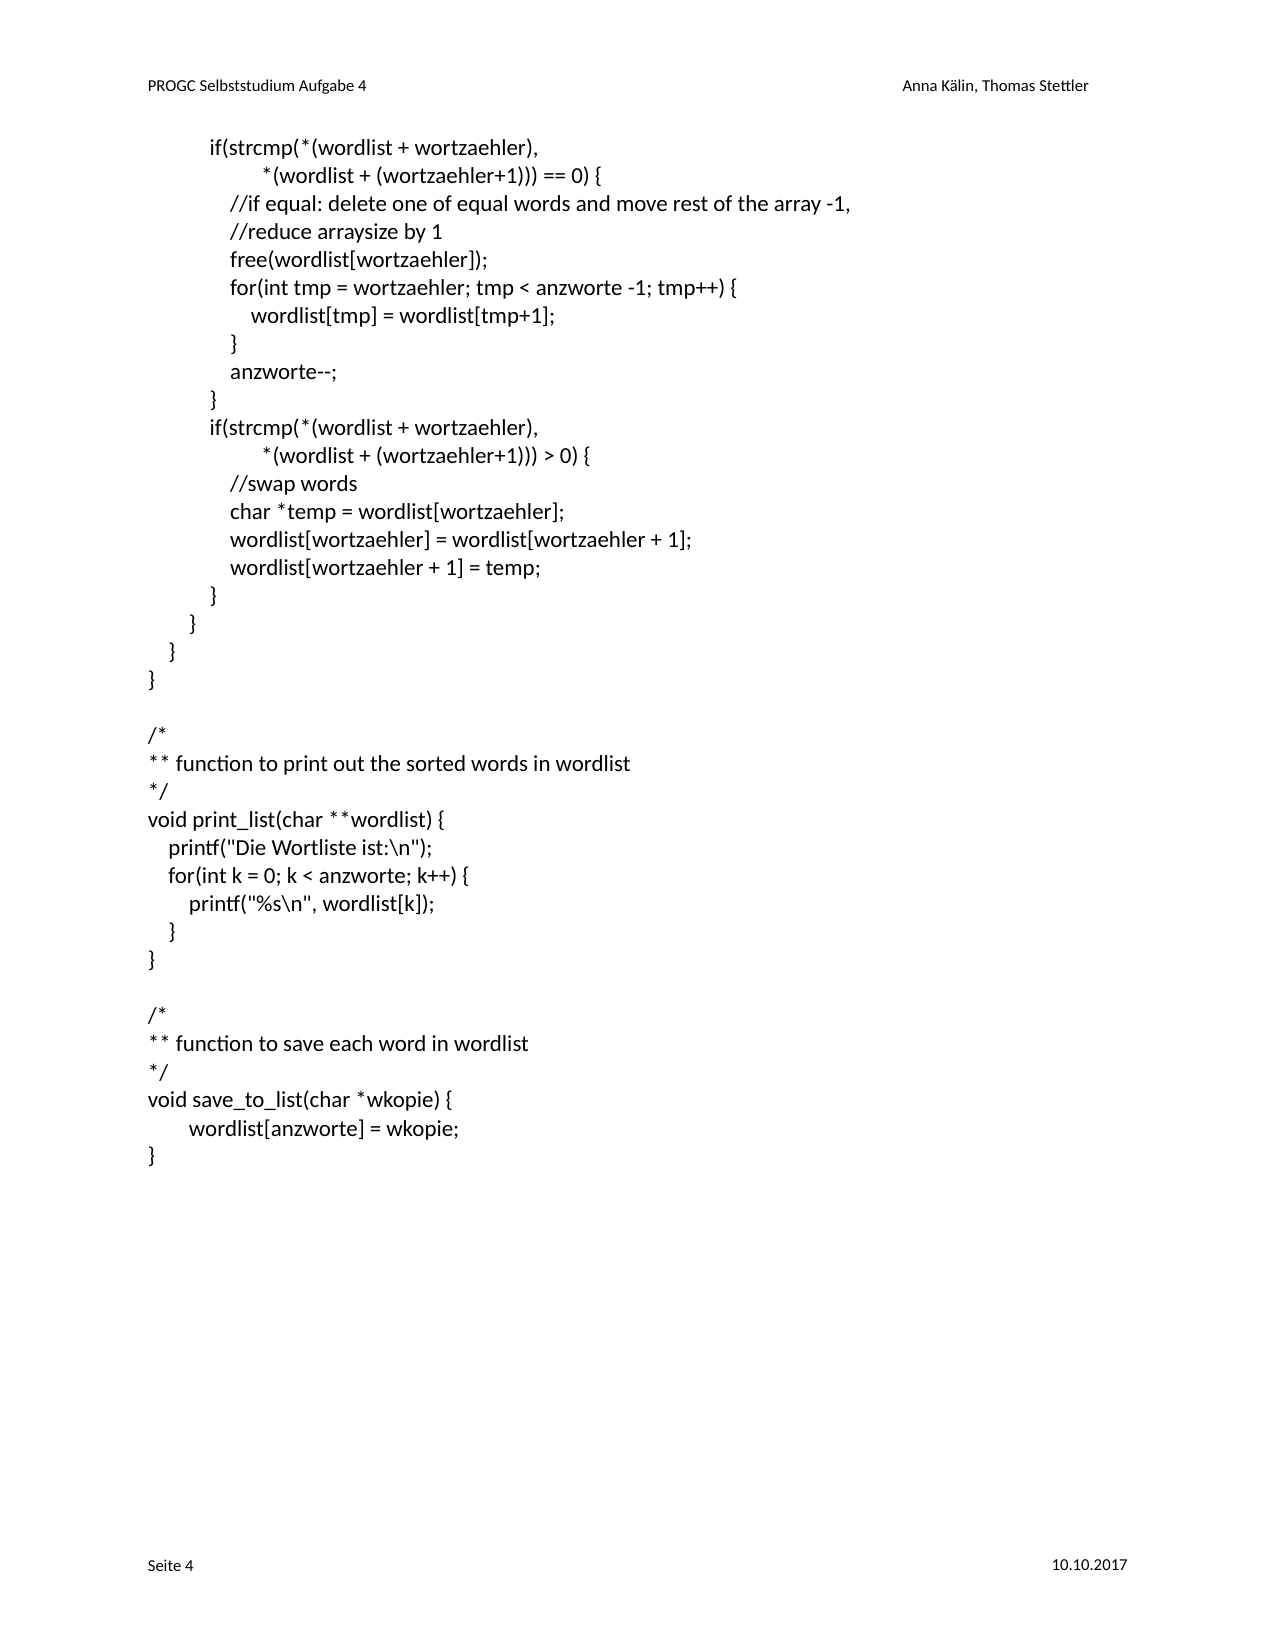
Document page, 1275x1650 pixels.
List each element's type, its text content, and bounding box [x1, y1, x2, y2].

text } [148, 917, 1127, 946]
text } [148, 581, 1127, 609]
text } [148, 385, 1127, 413]
text } [148, 329, 1127, 357]
text for(int k = 0; k < anzworte; k++) { [148, 861, 1127, 889]
text //reduce arraysize by 1 [148, 217, 1127, 245]
text anzworte--; [148, 357, 1127, 385]
text wordlist[wortzaehler] = wordlist[wortzaehler + 1]; [148, 525, 1127, 553]
text } [148, 665, 1127, 693]
text wordlist[anzworte] = wkopie; [148, 1114, 1127, 1142]
text /* [148, 721, 1127, 749]
text } [148, 637, 1127, 665]
text char *temp = wordlist[wortzaehler]; [148, 497, 1127, 525]
text ** function to save each word in wordlist [148, 1029, 1127, 1058]
text if(strcmp(*(wordlist + wortzaehler), [148, 133, 1127, 161]
text *(wordlist + (wortzaehler+1))) == 0) { [148, 161, 1127, 189]
text /* [148, 1002, 1127, 1029]
text } [148, 609, 1127, 637]
text */ [148, 1058, 1127, 1086]
text free(wordlist[wortzaehler]); [148, 245, 1127, 273]
text printf("Die Wortliste ist:\n"); [148, 833, 1127, 861]
text printf("%s\n", wordlist[k]); [148, 889, 1127, 917]
text if(strcmp(*(wordlist + wortzaehler), [148, 413, 1127, 441]
text for(int tmp = wortzaehler; tmp < anzworte -1; tmp++) { [148, 273, 1127, 301]
text void save_to_list(char *wkopie) { [148, 1086, 1127, 1114]
text //if equal: delete one of equal words and move rest of the array -1, [148, 189, 1127, 217]
text //swap words [148, 469, 1127, 497]
text } [148, 946, 1127, 973]
text wordlist[wortzaehler + 1] = temp; [148, 553, 1127, 581]
text */ [148, 777, 1127, 805]
text void print_list(char **wordlist) { [148, 805, 1127, 833]
text *(wordlist + (wortzaehler+1))) > 0) { [148, 441, 1127, 469]
text ** function to print out the sorted words in wordlist [148, 749, 1127, 777]
text wordlist[tmp] = wordlist[tmp+1]; [148, 301, 1127, 329]
text } [148, 1142, 1127, 1170]
